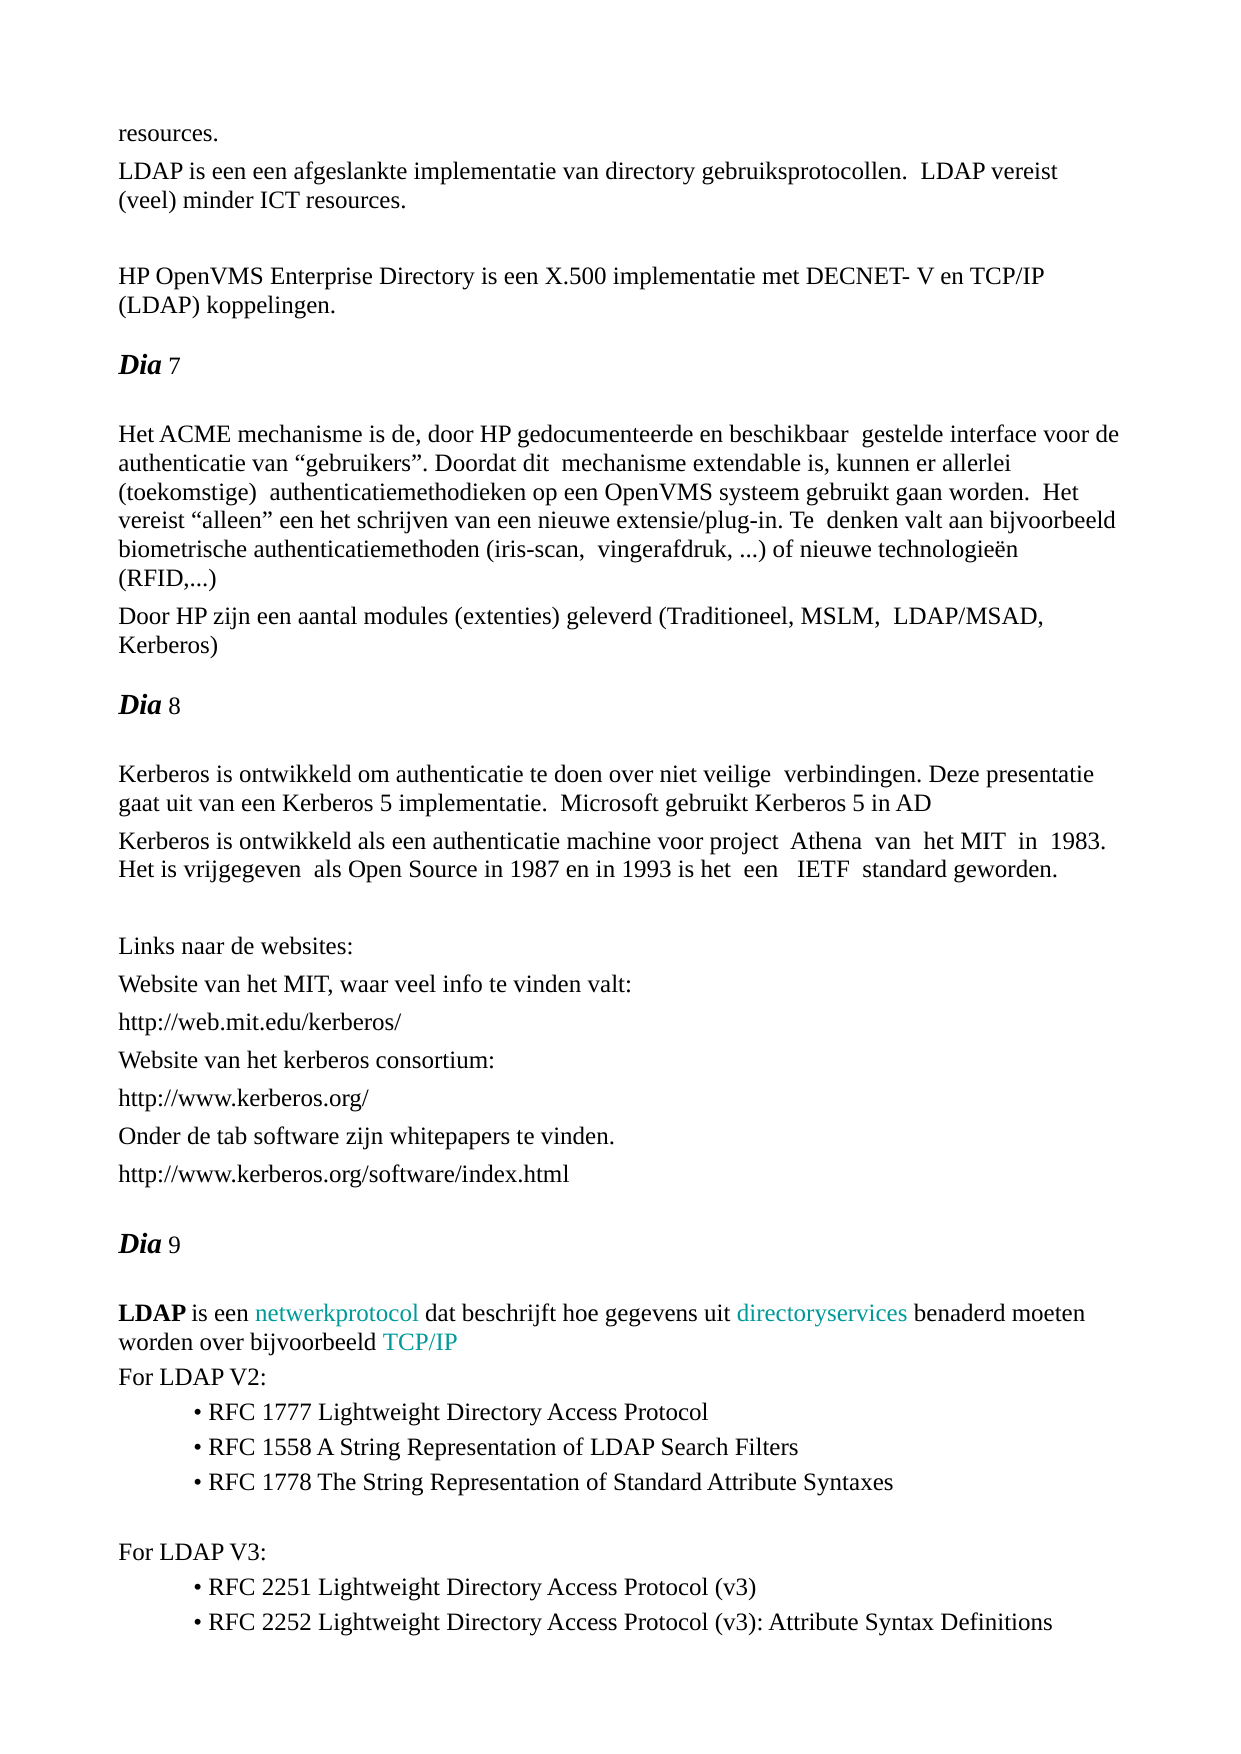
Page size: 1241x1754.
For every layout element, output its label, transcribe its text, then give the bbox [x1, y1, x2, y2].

text Links naar de websites: [118, 931, 1122, 959]
text Kerberos is ontwikkeld als een authenticatie machine voor project Athena van het MIT in 1983. Het is vrijgegeven als Open Source in 1987 en in 1993 is het een IETF standard geworden. [118, 826, 1122, 883]
text • RFC 1778 The String Representation of Standard Attribute Syntaxes [193, 1467, 1122, 1496]
text Onder de tab software zijn whitepapers te vinden. [118, 1121, 1122, 1150]
text • RFC 2251 Lightweight Directory Access Protocol (v3) [193, 1572, 1122, 1601]
text http://www.kerberos.org/ [118, 1083, 1122, 1112]
text HP OpenVMS Enterprise Directory is een X.500 implementatie met DECNET- V en TCP/IP (LDAP) koppelingen. [118, 261, 1122, 319]
text Dia 7 [118, 347, 1122, 381]
text http://web.mit.edu/kerberos/ [118, 1007, 1122, 1036]
text resources. [118, 118, 1122, 147]
text • RFC 2252 Lightweight Directory Access Protocol (v3): Attribute Syntax Definitions [193, 1607, 1122, 1636]
text http://www.kerberos.org/software/index.html [118, 1159, 1122, 1188]
text Kerberos is ontwikkeld om authenticatie te doen over niet veilige verbindingen. Deze presentatie gaat uit van een Kerberos 5 implementatie. Microsoft gebruikt Kerberos 5 in AD [118, 759, 1122, 816]
text LDAP is een netwerkprotocol dat beschrijft hoe gegevens uit directoryservices benaderd moeten worden over bijvoorbeeld TCP/IP [118, 1298, 1122, 1356]
text Het ACME mechanisme is de, door HP gedocumenteerde en beschikbaar gestelde interface voor de authenticatie van “gebruikers”. Doordat dit mechanisme extendable is, kunnen er allerlei (toekomstige) authenticatiemethodieken op een OpenVMS systeem gebruikt gaan worden. Het vereist “alleen” een het schrijven van een nieuwe extensie/plug-in. Te denken valt aan bijvoorbeeld biometrische authenticatiemethoden (iris-scan, vingerafdruk, ...) of nieuwe technologieën (RFID,...) [118, 419, 1122, 592]
text For LDAP V3: [118, 1537, 1122, 1566]
text LDAP is een een afgeslankte implementatie van directory gebruiksprotocollen. LDAP vereist (veel) minder ICT resources. [118, 156, 1122, 214]
text Dia 9 [118, 1226, 1122, 1260]
text Website van het MIT, waar veel info te vinden valt: [118, 969, 1122, 998]
text Door HP zijn een aantal modules (extenties) geleverd (Traditioneel, MSLM, LDAP/MSAD, Kerberos) [118, 601, 1122, 658]
text • RFC 1777 Lightweight Directory Access Protocol [193, 1397, 1122, 1426]
text Dia 8 [118, 687, 1122, 721]
text • RFC 1558 A String Representation of LDAP Search Filters [193, 1432, 1122, 1461]
text Website van het kerberos consortium: [118, 1045, 1122, 1074]
text For LDAP V2: [118, 1362, 1122, 1391]
